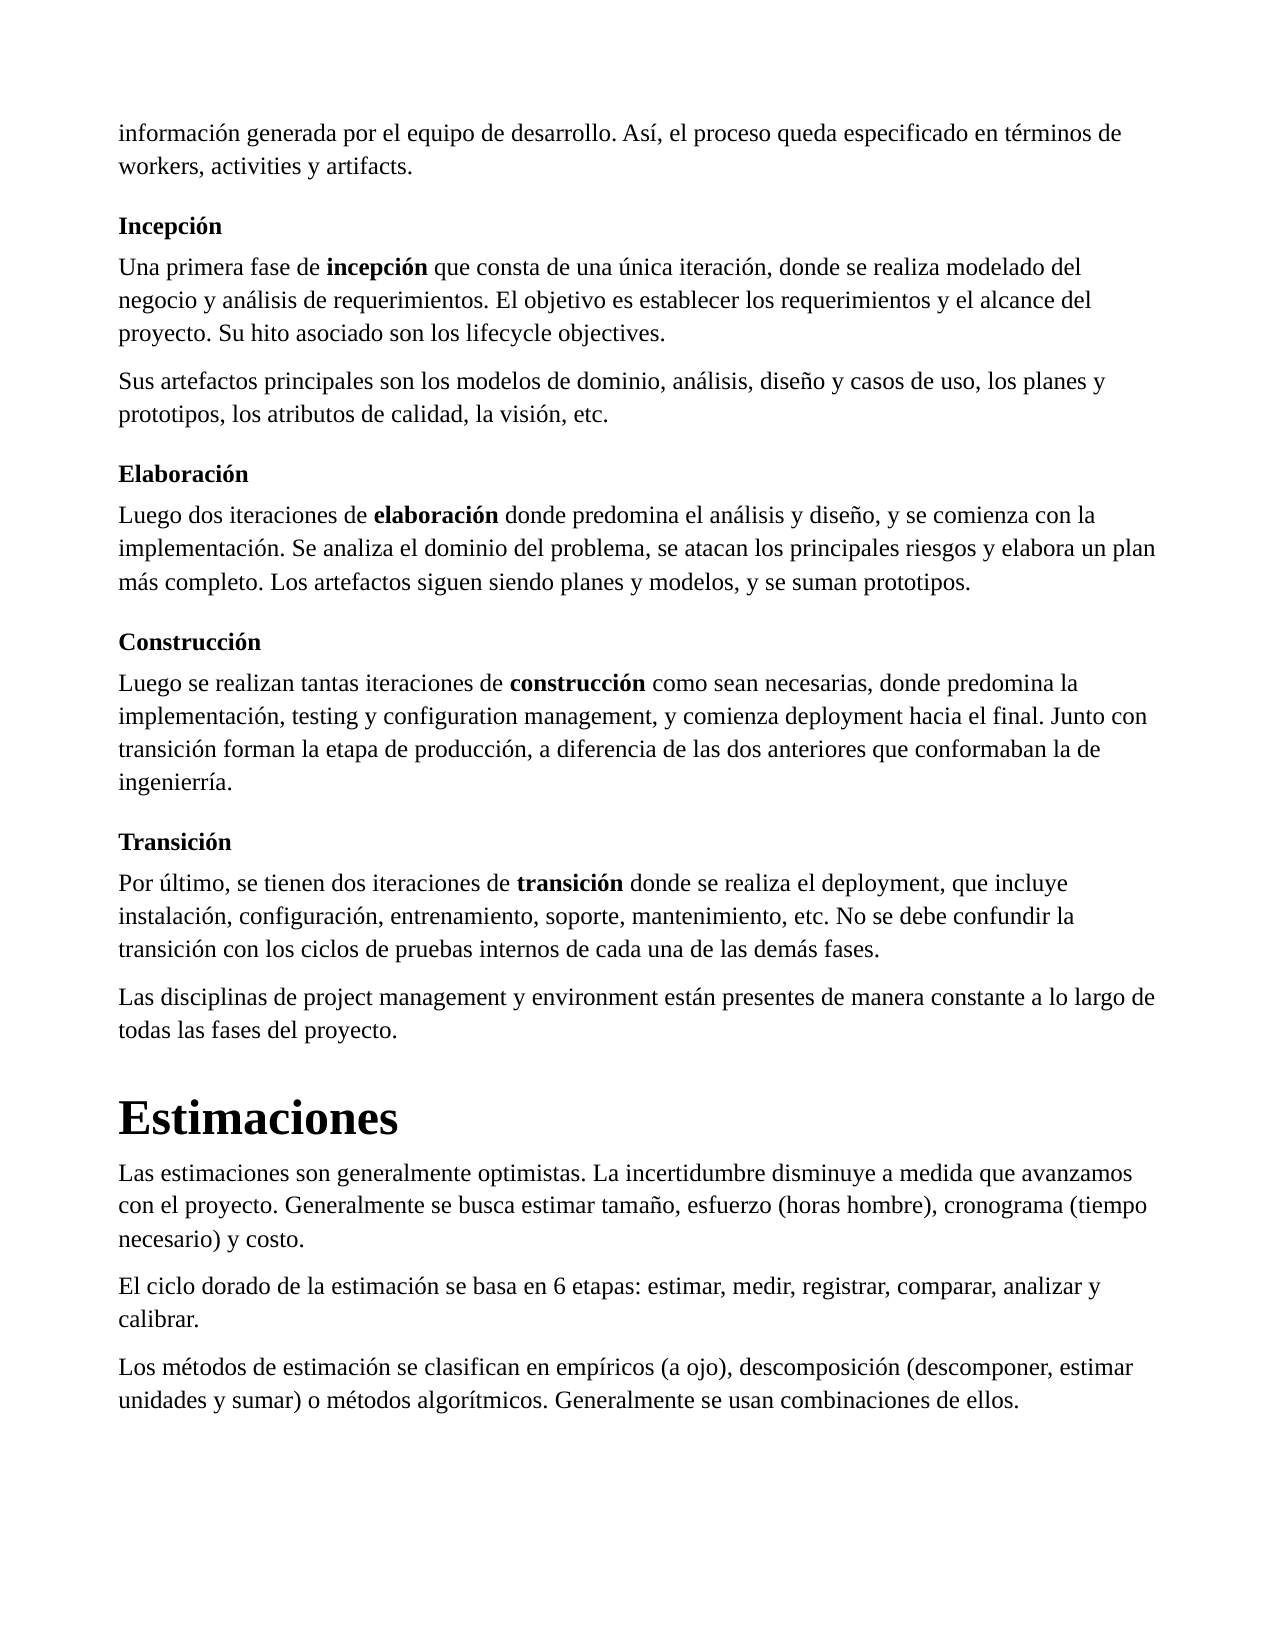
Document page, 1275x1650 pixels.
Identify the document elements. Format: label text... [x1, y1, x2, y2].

text Luego dos iteraciones de elaboración donde predomina el análisis y diseño, y se comienza con la implementación. Se analiza el dominio del problema, se atacan los principales riesgos y elabora un plan más completo. Los artefactos siguen siendo planes y modelos, y se suman prototipos. [118, 501, 1157, 595]
text Las estimaciones son generalmente optimistas. La incertidumbre disminuye a medida que avanzamos con el proyecto. Generalmente se busca estimar tamaño, esfuerzo (horas hombre), cronograma (tiempo necesario) y costo. [118, 1158, 1157, 1252]
text Una primera fase de incepción que consta de una única iteración, donde se realiza modelado del negocio y análisis de requerimientos. El objetivo es establecer los requerimientos y el alcance del proyecto. Su hito asociado son los lifecycle objectives. [118, 252, 1157, 347]
text El ciclo dorado de la estimación se basa en 6 etapas: estimar, medir, registrar, comparar, analizar y calibrar. [118, 1271, 1157, 1333]
subtitle Incepción [118, 211, 1157, 240]
text Por último, se tienen dos iteraciones de transición donde se realiza el deployment, que incluye instalación, configuración, entrenamiento, soporte, mantenimiento, etc. No se debe confundir la transición con los ciclos de pruebas internos de cada una de las demás fases. [118, 868, 1157, 963]
text Las disciplinas de project management y environment están presentes de manera constante a lo largo de todas las fases del proyecto. [118, 982, 1157, 1044]
subtitle Elaboración [118, 459, 1157, 488]
text Los métodos de estimación se clasifican en empíricos (a ojo), descomposición (descomponer, estimar unidades y sumar) o métodos algorítmicos. Generalmente se usan combinaciones de ellos. [118, 1352, 1157, 1414]
subtitle Estimaciones [118, 1088, 1157, 1145]
subtitle Construcción [118, 627, 1157, 655]
text información generada por el equipo de desarrollo. Así, el proceso queda especificado en términos de workers, activities y artifacts. [118, 118, 1157, 180]
text Luego se realizan tantas iteraciones de construcción como sean necesarias, donde predomina la implementación, testing y configuration management, y comienza deployment hacia el final. Junto con transición forman la etapa de producción, a diferencia de las dos anteriores que conformaban la de ingenierría. [118, 668, 1157, 796]
text Sus artefactos principales son los modelos de dominio, análisis, diseño y casos de uso, los planes y prototipos, los atributos de calidad, la visión, etc. [118, 366, 1157, 428]
subtitle Transición [118, 827, 1157, 856]
